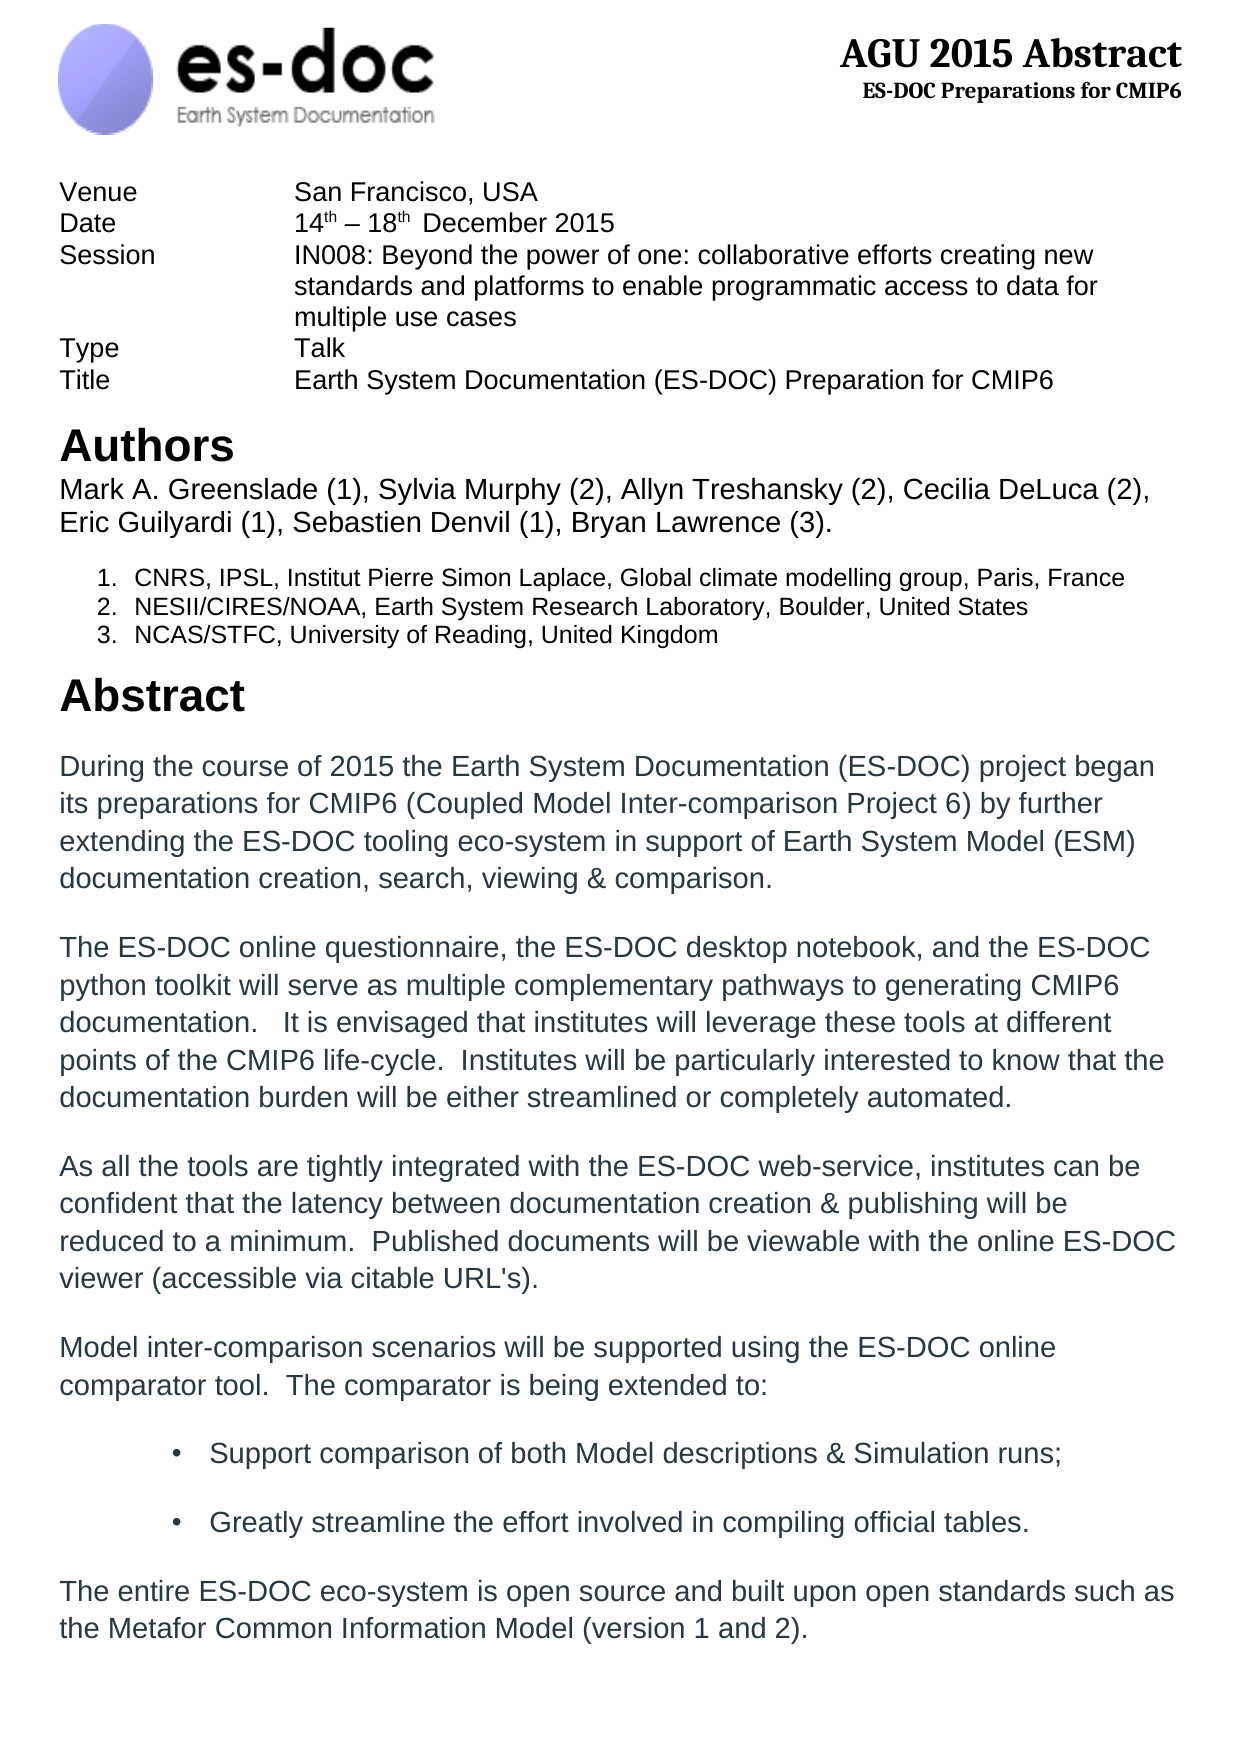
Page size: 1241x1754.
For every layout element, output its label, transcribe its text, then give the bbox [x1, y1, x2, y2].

table_cell Type [48, 333, 283, 364]
table_cell IN008: Beyond the power of one: collaborative efforts creating new standards and platforms to enable programmatic access to data for multiple use cases [283, 239, 1185, 332]
table_cell Mark A. Greenslade (1), Sylvia Murphy (2), Allyn Treshansky (2), Cecilia DeLuca (2), Eric Guilyardi (1), Sebastien Denvil (1), Bryan Lawrence (3). [48, 472, 1185, 539]
text The ES-DOC online questionnaire, the ES-DOC desktop notebook, and the ES-DOC python toolkit will serve as multiple complementary pathways to generating CMIP6 documentation. It is envisaged that institutes will leverage these tools at different points of the CMIP6 life-cycle. Institutes will be particularly interested to know that the documentation burden will be either streamlined or completely automated. [59, 926, 1182, 1113]
table_cell [48, 721, 1185, 745]
table_cell [48, 395, 1185, 419]
list Greatly streamline the effort involved in compiling official tables. [172, 1501, 1182, 1538]
table_header [48, 145, 1185, 176]
table_cell CNRS, IPSL, Institut Pierre Simon Laplace, Global climate modelling group, Paris, France [48, 563, 1185, 591]
table_cell Earth System Documentation (ES-DOC) Preparation for CMIP6 [283, 364, 1185, 395]
table_cell [48, 649, 1185, 668]
table_cell Authors [48, 419, 1185, 472]
text The entire ES-DOC eco-system is open source and built upon open standards such as the Metafor Common Information Model (version 1 and 2). [59, 1570, 1182, 1645]
table_cell Talk [283, 333, 1185, 364]
table_cell Session [48, 239, 283, 332]
table_cell Abstract [48, 668, 1185, 721]
text During the course of 2015 the Earth System Documentation (ES-DOC) project began its preparations for CMIP6 (Coupled Model Inter-comparison Project 6) by further extending the ES-DOC tooling eco-system in support of Earth System Model (ESM) documentation creation, search, viewing & comparison. [59, 745, 1182, 895]
table_cell Title [48, 364, 283, 395]
table_cell Venue [48, 176, 283, 207]
table_cell Date [48, 208, 283, 239]
list Support comparison of both Model descriptions & Simulation runs; [172, 1432, 1182, 1470]
table_cell NCAS/STFC, University of Reading, United Kingdom [48, 620, 1185, 649]
text Model inter-comparison scenarios will be supported using the ES-DOC online comparator tool. The comparator is being extended to: [59, 1326, 1182, 1401]
table_cell [48, 539, 1185, 563]
table_cell 14th – 18th December 2015 [283, 208, 1185, 239]
table_cell NESII/CIRES/NOAA, Earth System Research Laboratory, Boulder, United States [48, 591, 1185, 620]
text As all the tools are tightly integrated with the ES-DOC web-service, institutes can be confident that the latency between documentation creation & publishing will be reduced to a minimum. Published documents will be viewable with the online ES-DOC viewer (accessible via citable URL's). [59, 1145, 1182, 1295]
table_cell San Francisco, USA [283, 176, 1185, 207]
picture [58, 24, 435, 135]
